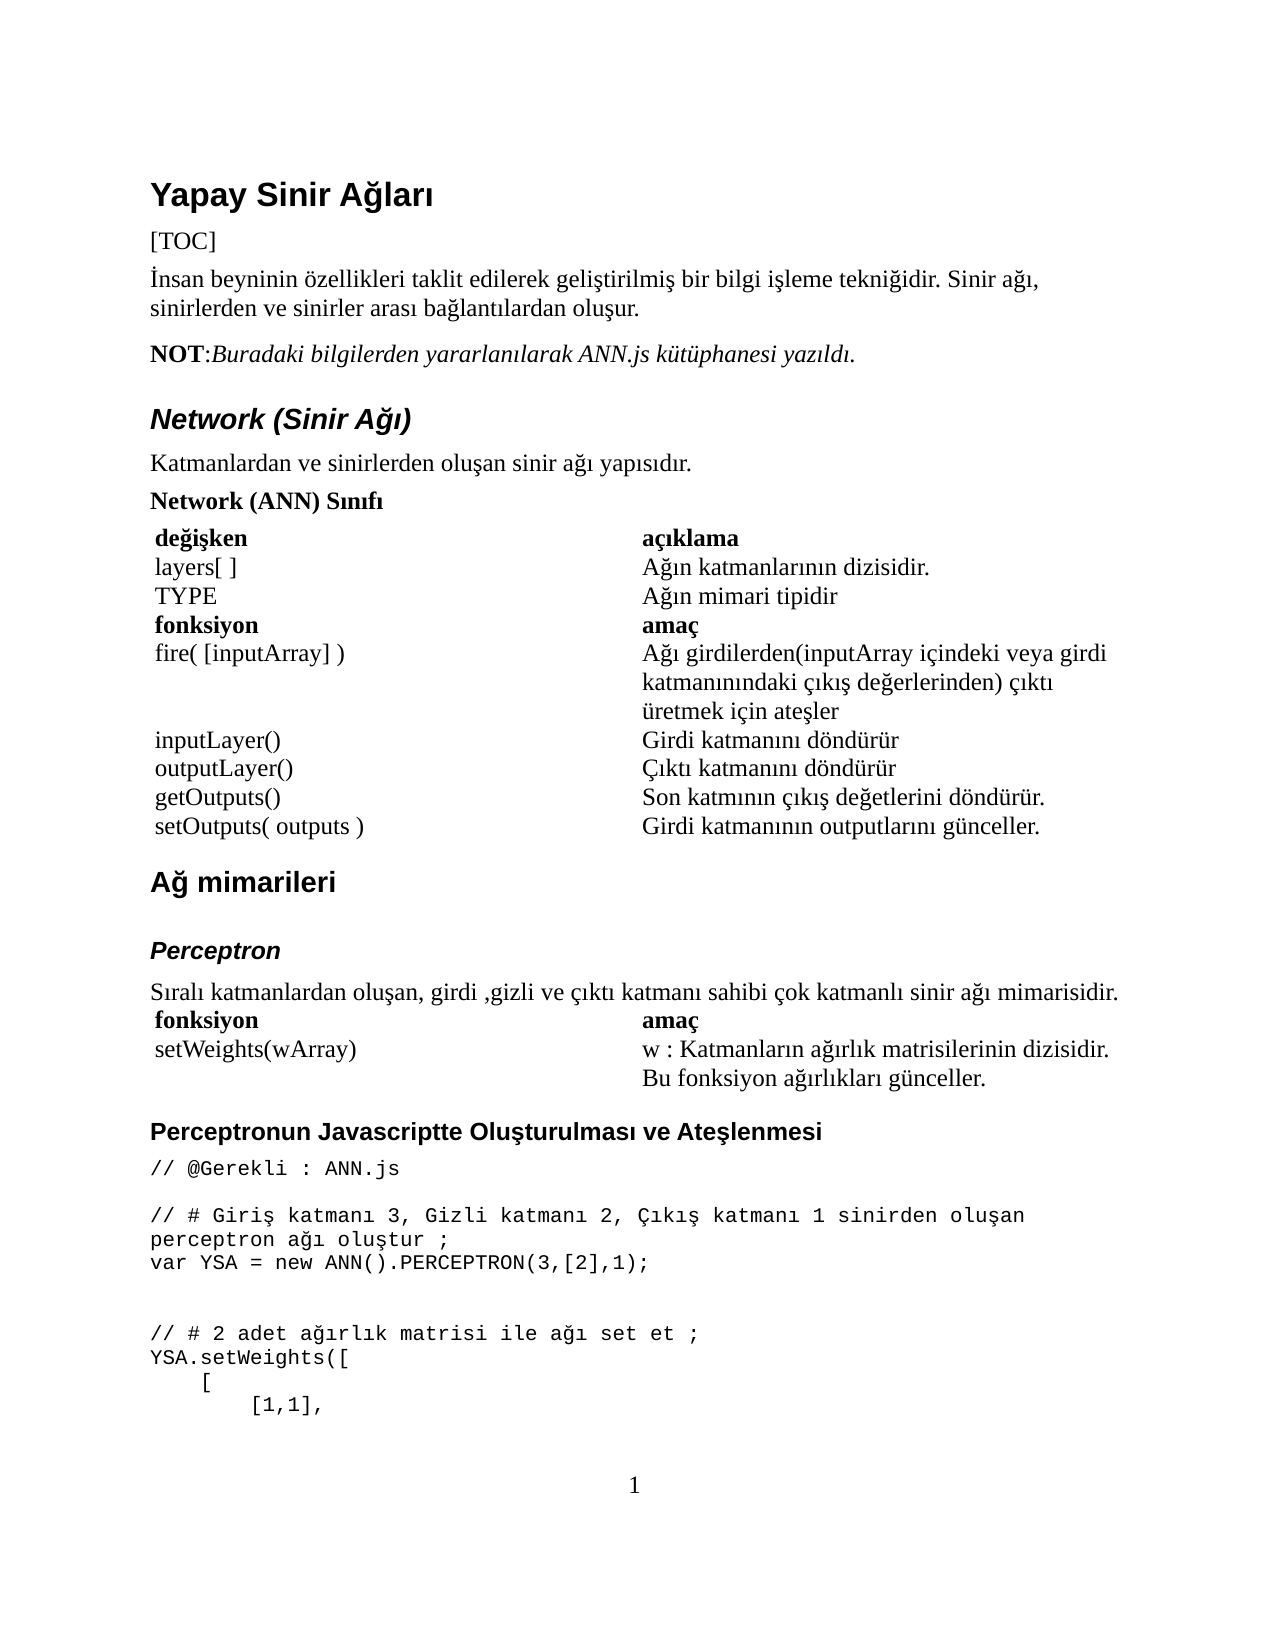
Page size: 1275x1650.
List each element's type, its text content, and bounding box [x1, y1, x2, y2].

subtitle Network (Sinir Ağı) [150, 402, 1125, 436]
text NOT:Buradaki bilgilerden yararlanılarak ANN.js kütüphanesi yazıldı. [150, 339, 1125, 368]
table_header değişken [150, 524, 637, 552]
table_cell Ağın mimari tipidir [638, 581, 1125, 610]
table_header amaç [638, 610, 1125, 638]
table_header açıklama [638, 524, 1125, 552]
text İnsan beyninin özellikleri taklit edilerek geliştirilmiş bir bilgi işleme tekniğidir. Sinir ağı, sinirlerden ve sinirler arası bağlantılardan oluşur. [150, 264, 1125, 321]
subtitle Perceptronun Javascriptte Oluşturulması ve Ateşlenmesi [150, 1117, 1125, 1145]
table_cell setOutputs( outputs ) [150, 811, 637, 840]
table_cell Girdi katmanının outputlarını günceller. [638, 811, 1125, 840]
table_cell getOutputs() [150, 782, 637, 811]
table_cell Çıktı katmanını döndürür [638, 754, 1125, 782]
text // @Gerekli : ANN.js [150, 1158, 1125, 1181]
table_header fonksiyon [150, 610, 637, 638]
text [1,1], [150, 1394, 1125, 1418]
table_cell Girdi katmanını döndürür [638, 725, 1125, 753]
table_cell setWeights(wArray) [150, 1034, 637, 1092]
text // # Giriş katmanı 3, Gizli katmanı 2, Çıkış katmanı 1 sinirden oluşan perceptron ağı oluştur ; [150, 1205, 1125, 1252]
table_cell outputLayer() [150, 754, 637, 782]
table_cell inputLayer() [150, 725, 637, 753]
text [ [150, 1371, 1125, 1394]
table_cell TYPE [150, 581, 637, 610]
table_cell fire( [inputArray] ) [150, 639, 637, 725]
table_header amaç [638, 1006, 1125, 1034]
table_cell Son katmının çıkış değetlerini döndürür. [638, 782, 1125, 811]
table_cell Ağın katmanlarının dizisidir. [638, 552, 1125, 581]
text YSA.setWeights([ [150, 1347, 1125, 1371]
text Network (ANN) Sınıfı [150, 486, 1125, 514]
text Katmanlardan ve sinirlerden oluşan sinir ağı yapısıdır. [150, 448, 1125, 477]
subtitle Perceptron [150, 936, 1125, 964]
subtitle Ağ mimarileri [150, 865, 1125, 898]
table_cell w : Katmanların ağırlık matrisilerinin dizisidir. Bu fonksiyon ağırlıkları günceller. [638, 1034, 1125, 1092]
subtitle Yapay Sinir Ağları [150, 175, 1125, 214]
text var YSA = new ANN().PERCEPTRON(3,[2],1); [150, 1252, 1125, 1276]
text [TOC] [150, 226, 1125, 255]
text Sıralı katmanlardan oluşan, girdi ,gizli ve çıktı katmanı sahibi çok katmanlı sinir ağı mimarisidir. [150, 977, 1125, 1006]
table_cell Ağı girdilerden(inputArray içindeki veya girdi katmanınındaki çıkış değerlerinden) çıktı üretmek için ateşler [638, 639, 1125, 725]
text // # 2 adet ağırlık matrisi ile ağı set et ; [150, 1323, 1125, 1347]
table_header fonksiyon [150, 1006, 637, 1034]
table_cell layers[ ] [150, 552, 637, 581]
